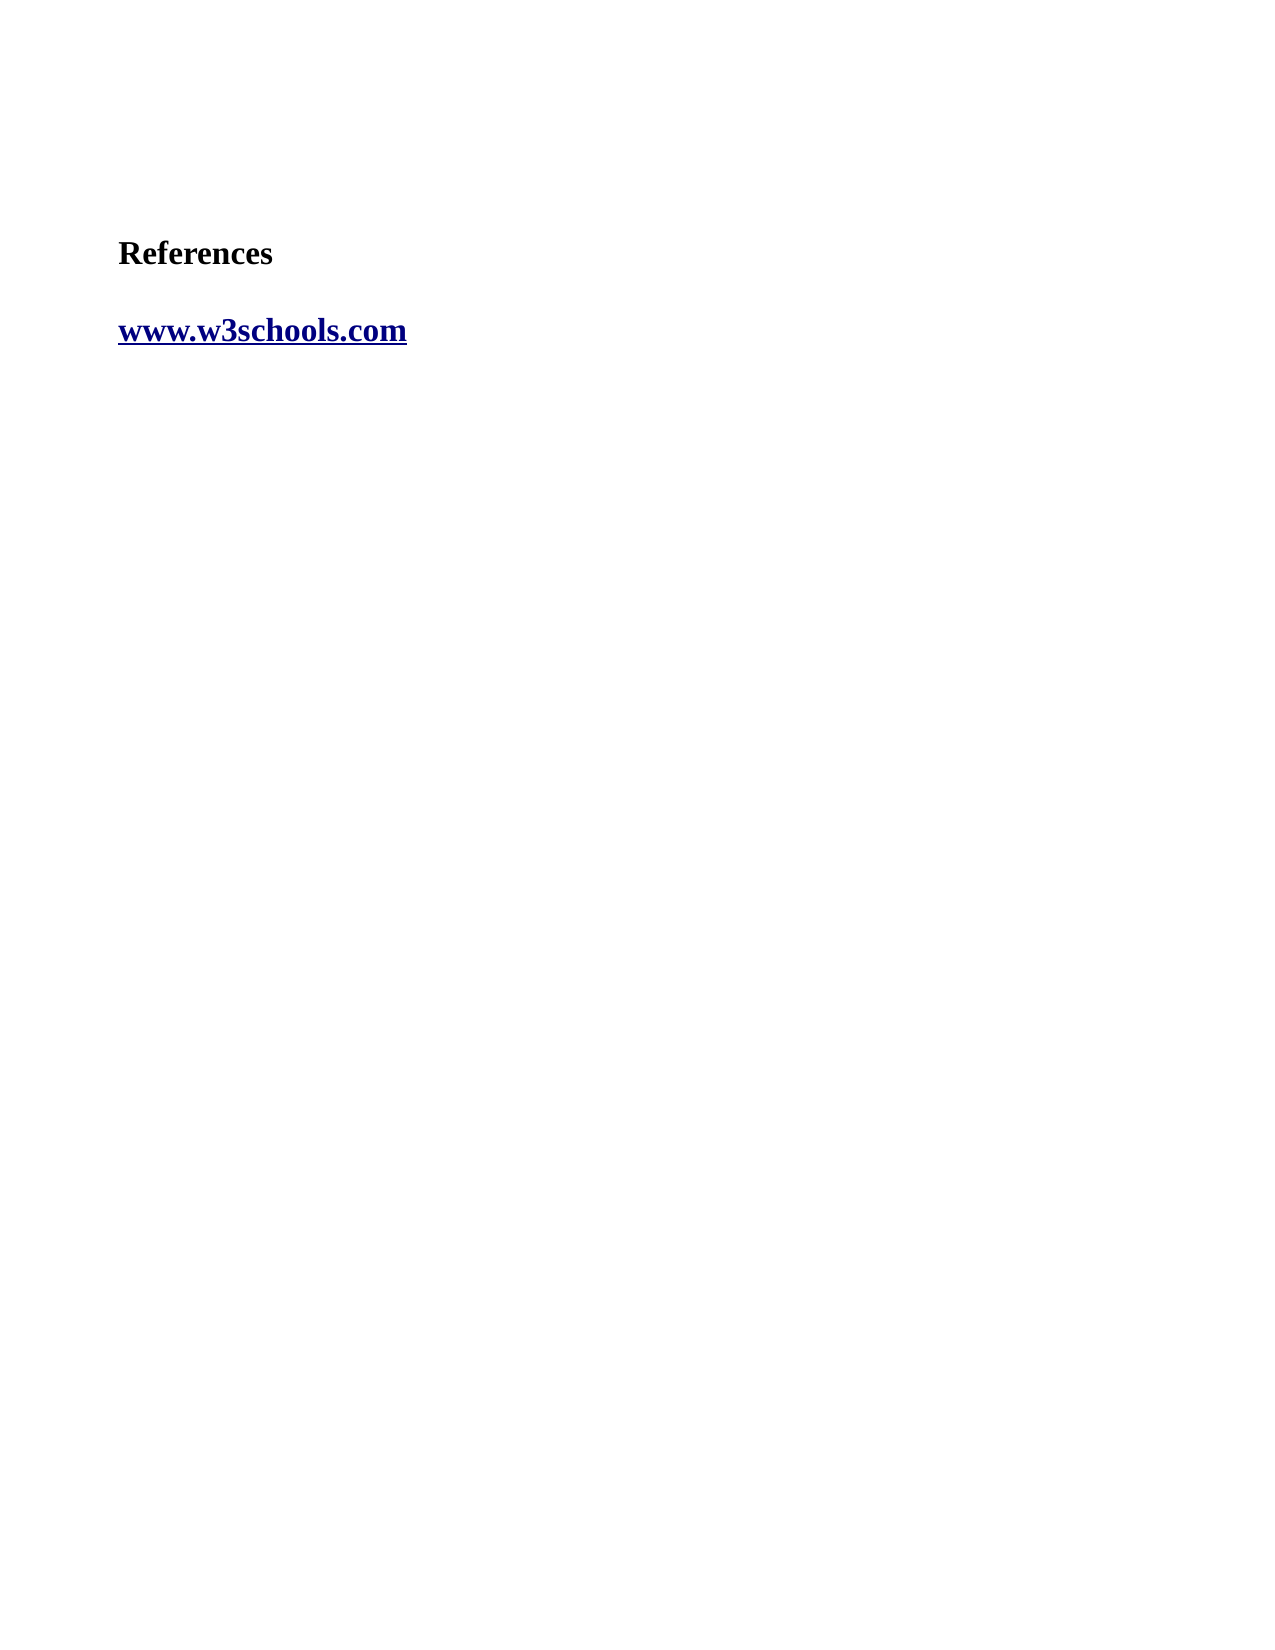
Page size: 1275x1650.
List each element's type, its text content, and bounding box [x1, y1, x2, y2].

text www.w3schools.com [118, 310, 1157, 348]
text References [118, 233, 1157, 271]
